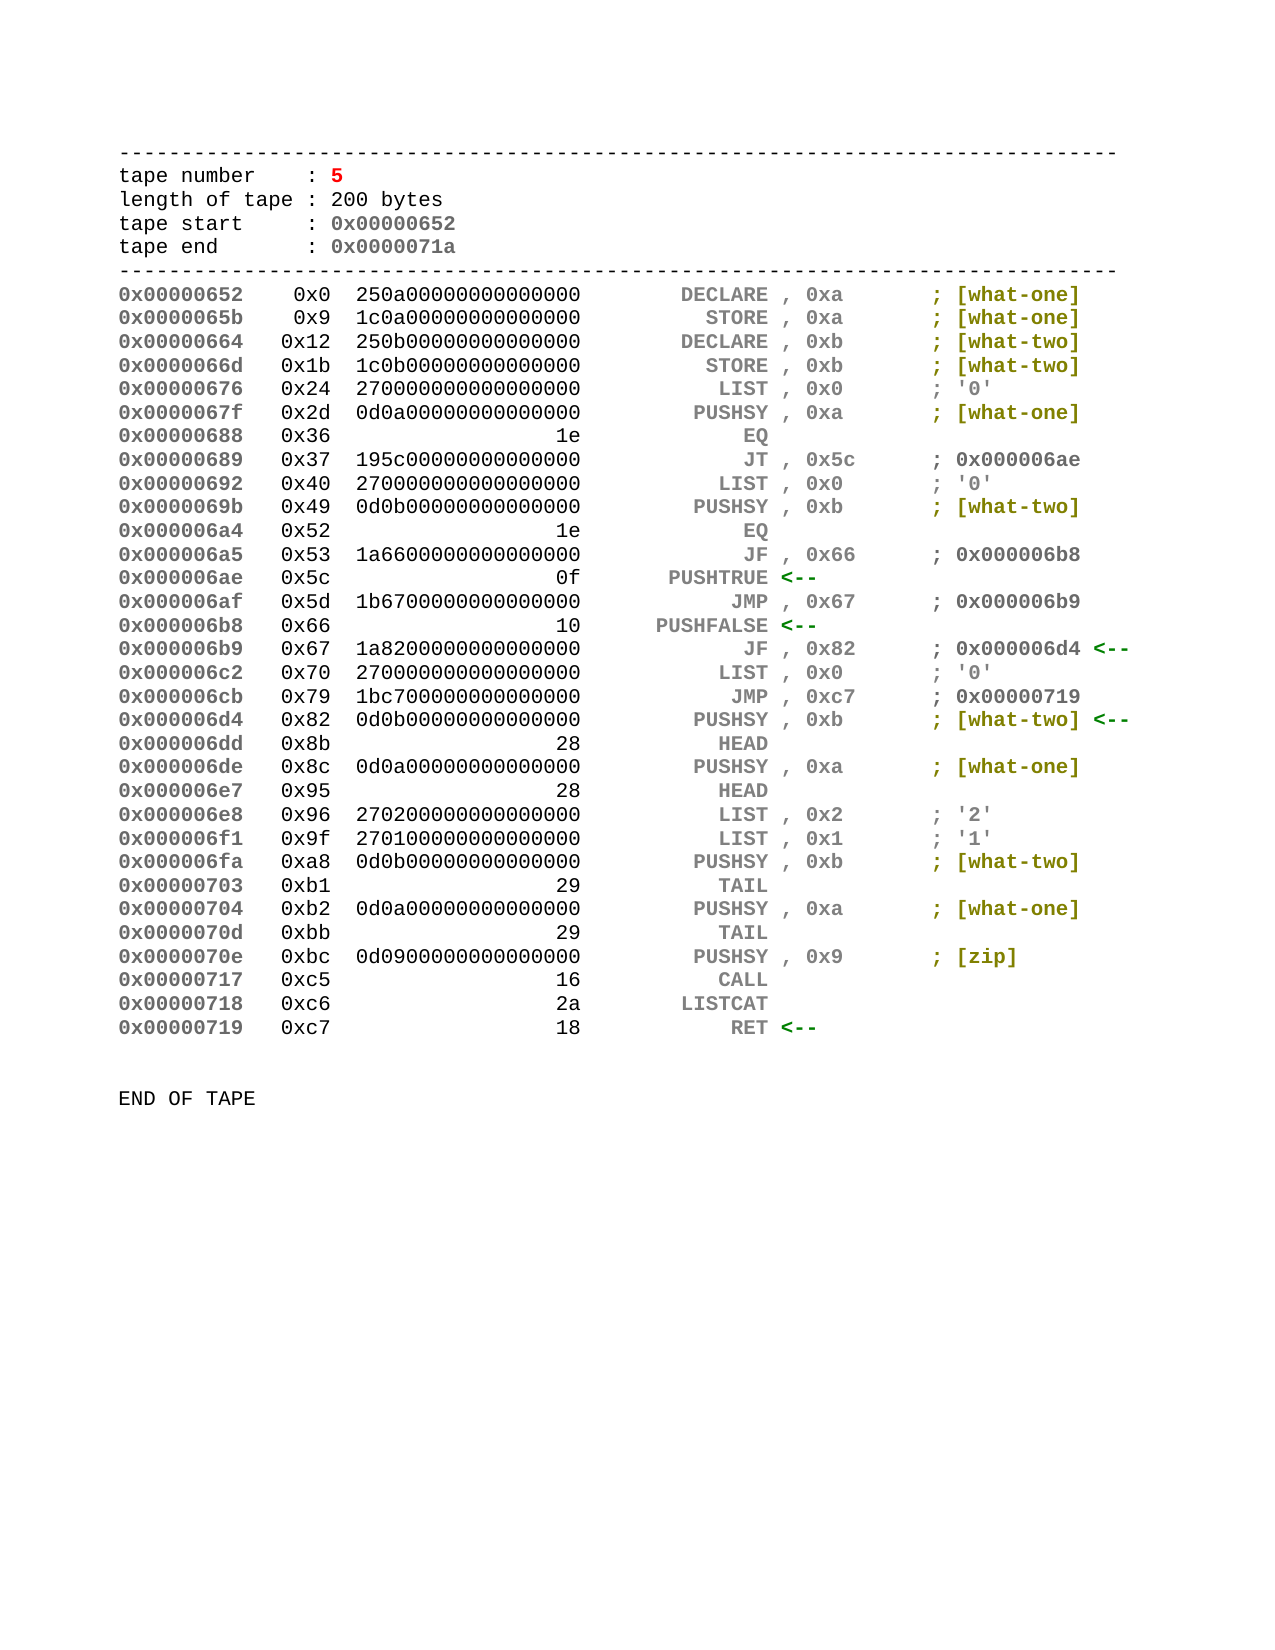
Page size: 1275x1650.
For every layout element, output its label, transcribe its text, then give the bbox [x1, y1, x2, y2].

text 0x000006d4 0x82 0d0b00000000000000 PUSHSY , 0xb ; [what-two] <-- [118, 709, 1157, 733]
text 0x000006de 0x8c 0d0a00000000000000 PUSHSY , 0xa ; [what-one] [118, 757, 1157, 780]
text 0x00000676 0x24 270000000000000000 LIST , 0x0 ; '0' [118, 378, 1157, 402]
text 0x000006dd 0x8b 28 HEAD [118, 733, 1157, 757]
text 0x000006fa 0xa8 0d0b00000000000000 PUSHSY , 0xb ; [what-two] [118, 851, 1157, 875]
text 0x0000065b 0x9 1c0a00000000000000 STORE , 0xa ; [what-one] [118, 307, 1157, 331]
text 0x00000664 0x12 250b00000000000000 DECLARE , 0xb ; [what-two] [118, 331, 1157, 354]
text 0x000006af 0x5d 1b6700000000000000 JMP , 0x67 ; 0x000006b9 [118, 591, 1157, 615]
text 0x00000703 0xb1 29 TAIL [118, 875, 1157, 898]
text length of tape : 200 bytes [118, 189, 1157, 213]
text -------------------------------------------------------------------------------- [118, 260, 1157, 284]
text 0x00000692 0x40 270000000000000000 LIST , 0x0 ; '0' [118, 473, 1157, 496]
text 0x000006a5 0x53 1a6600000000000000 JF , 0x66 ; 0x000006b8 [118, 544, 1157, 567]
text tape start : 0x00000652 [118, 213, 1157, 236]
text 0x000006c2 0x70 270000000000000000 LIST , 0x0 ; '0' [118, 662, 1157, 686]
text 0x000006b9 0x67 1a8200000000000000 JF , 0x82 ; 0x000006d4 <-- [118, 638, 1157, 662]
text 0x000006a4 0x52 1e EQ [118, 520, 1157, 544]
text 0x00000689 0x37 195c00000000000000 JT , 0x5c ; 0x000006ae [118, 449, 1157, 473]
text -------------------------------------------------------------------------------- [118, 142, 1157, 165]
text 0x00000704 0xb2 0d0a00000000000000 PUSHSY , 0xa ; [what-one] [118, 898, 1157, 922]
text 0x00000717 0xc5 16 CALL [118, 969, 1157, 993]
text 0x0000069b 0x49 0d0b00000000000000 PUSHSY , 0xb ; [what-two] [118, 496, 1157, 520]
text 0x00000688 0x36 1e EQ [118, 426, 1157, 449]
text 0x000006f1 0x9f 270100000000000000 LIST , 0x1 ; '1' [118, 827, 1157, 851]
text 0x0000066d 0x1b 1c0b00000000000000 STORE , 0xb ; [what-two] [118, 354, 1157, 378]
text 0x000006cb 0x79 1bc700000000000000 JMP , 0xc7 ; 0x00000719 [118, 686, 1157, 709]
text 0x000006e8 0x96 270200000000000000 LIST , 0x2 ; '2' [118, 804, 1157, 827]
text 0x0000070e 0xbc 0d0900000000000000 PUSHSY , 0x9 ; [zip] [118, 946, 1157, 969]
text 0x00000718 0xc6 2a LISTCAT [118, 993, 1157, 1017]
text 0x00000719 0xc7 18 RET <-- [118, 1017, 1157, 1040]
text 0x00000652 0x0 250a00000000000000 DECLARE , 0xa ; [what-one] [118, 284, 1157, 307]
text tape end : 0x0000071a [118, 236, 1157, 260]
text 0x000006e7 0x95 28 HEAD [118, 780, 1157, 804]
text 0x000006b8 0x66 10 PUSHFALSE <-- [118, 615, 1157, 638]
text END OF TAPE [118, 1088, 1157, 1111]
text 0x0000070d 0xbb 29 TAIL [118, 922, 1157, 946]
text tape number : 5 [118, 165, 1157, 189]
text 0x000006ae 0x5c 0f PUSHTRUE <-- [118, 567, 1157, 591]
text 0x0000067f 0x2d 0d0a00000000000000 PUSHSY , 0xa ; [what-one] [118, 402, 1157, 426]
